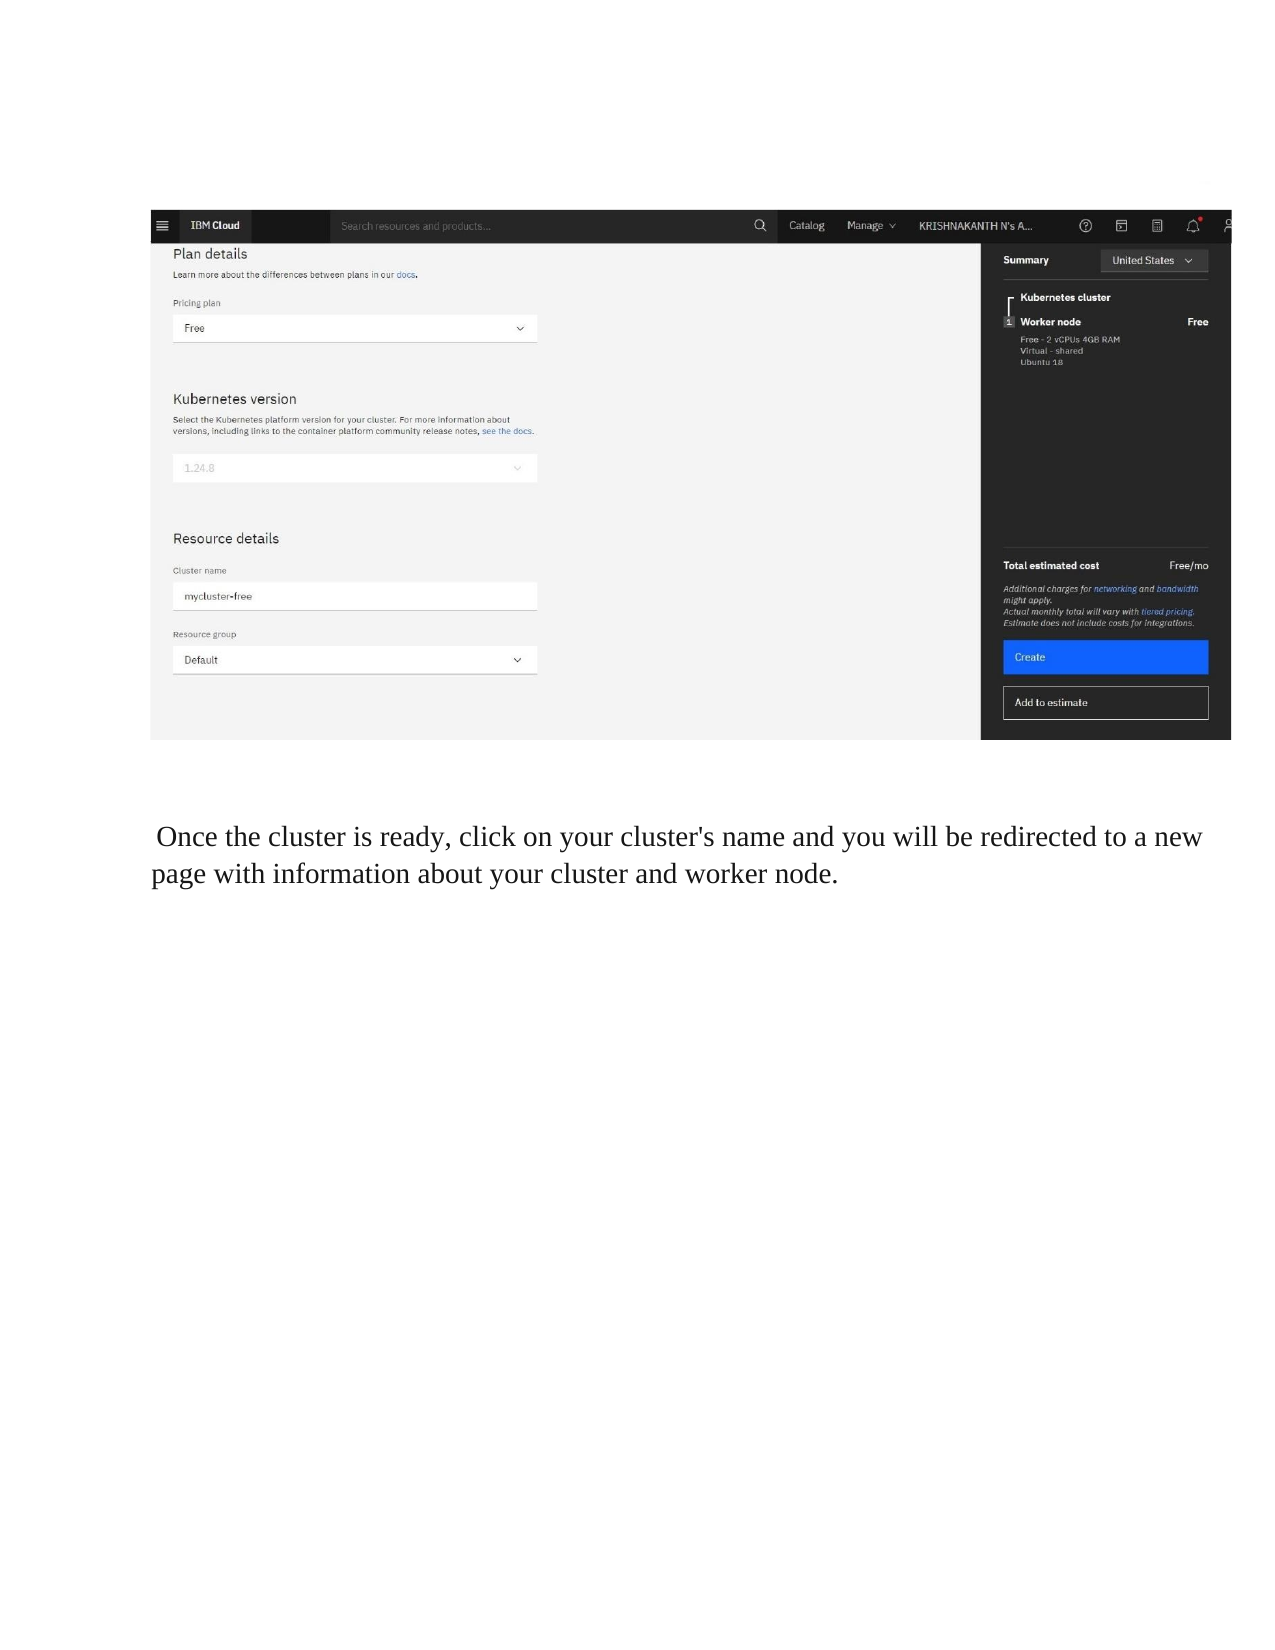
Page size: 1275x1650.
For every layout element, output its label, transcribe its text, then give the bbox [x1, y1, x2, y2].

text Once the cluster is ready, click on your cluster's name and you will be redirected to a new page with information about your cluster and worker node. [151, 819, 1252, 890]
